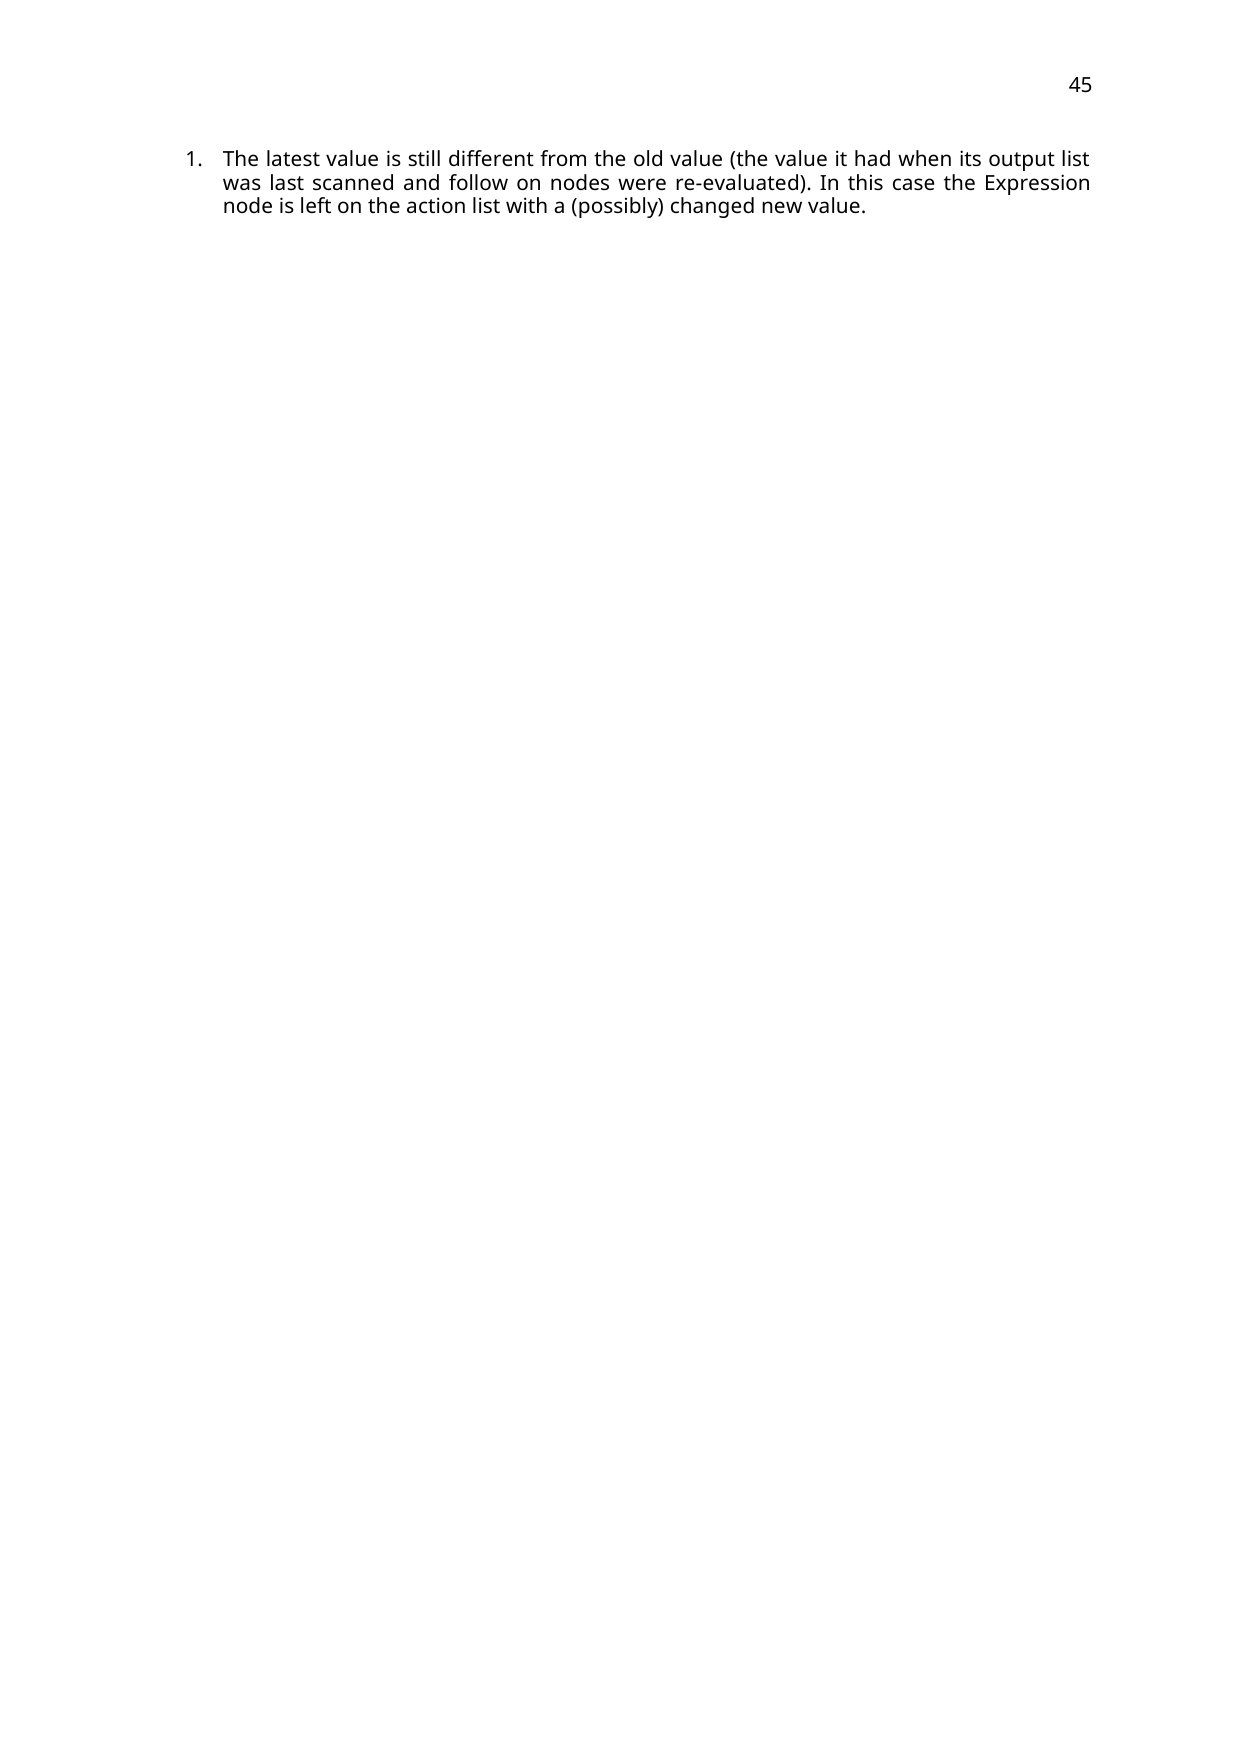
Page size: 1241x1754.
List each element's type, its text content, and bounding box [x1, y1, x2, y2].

list The latest value is still different from the old value (the value it had when its output list was last scanned and follow on nodes were re-evaluated). In this case the Expression node is left on the action list with a (possibly) changed new value. [185, 148, 1092, 219]
